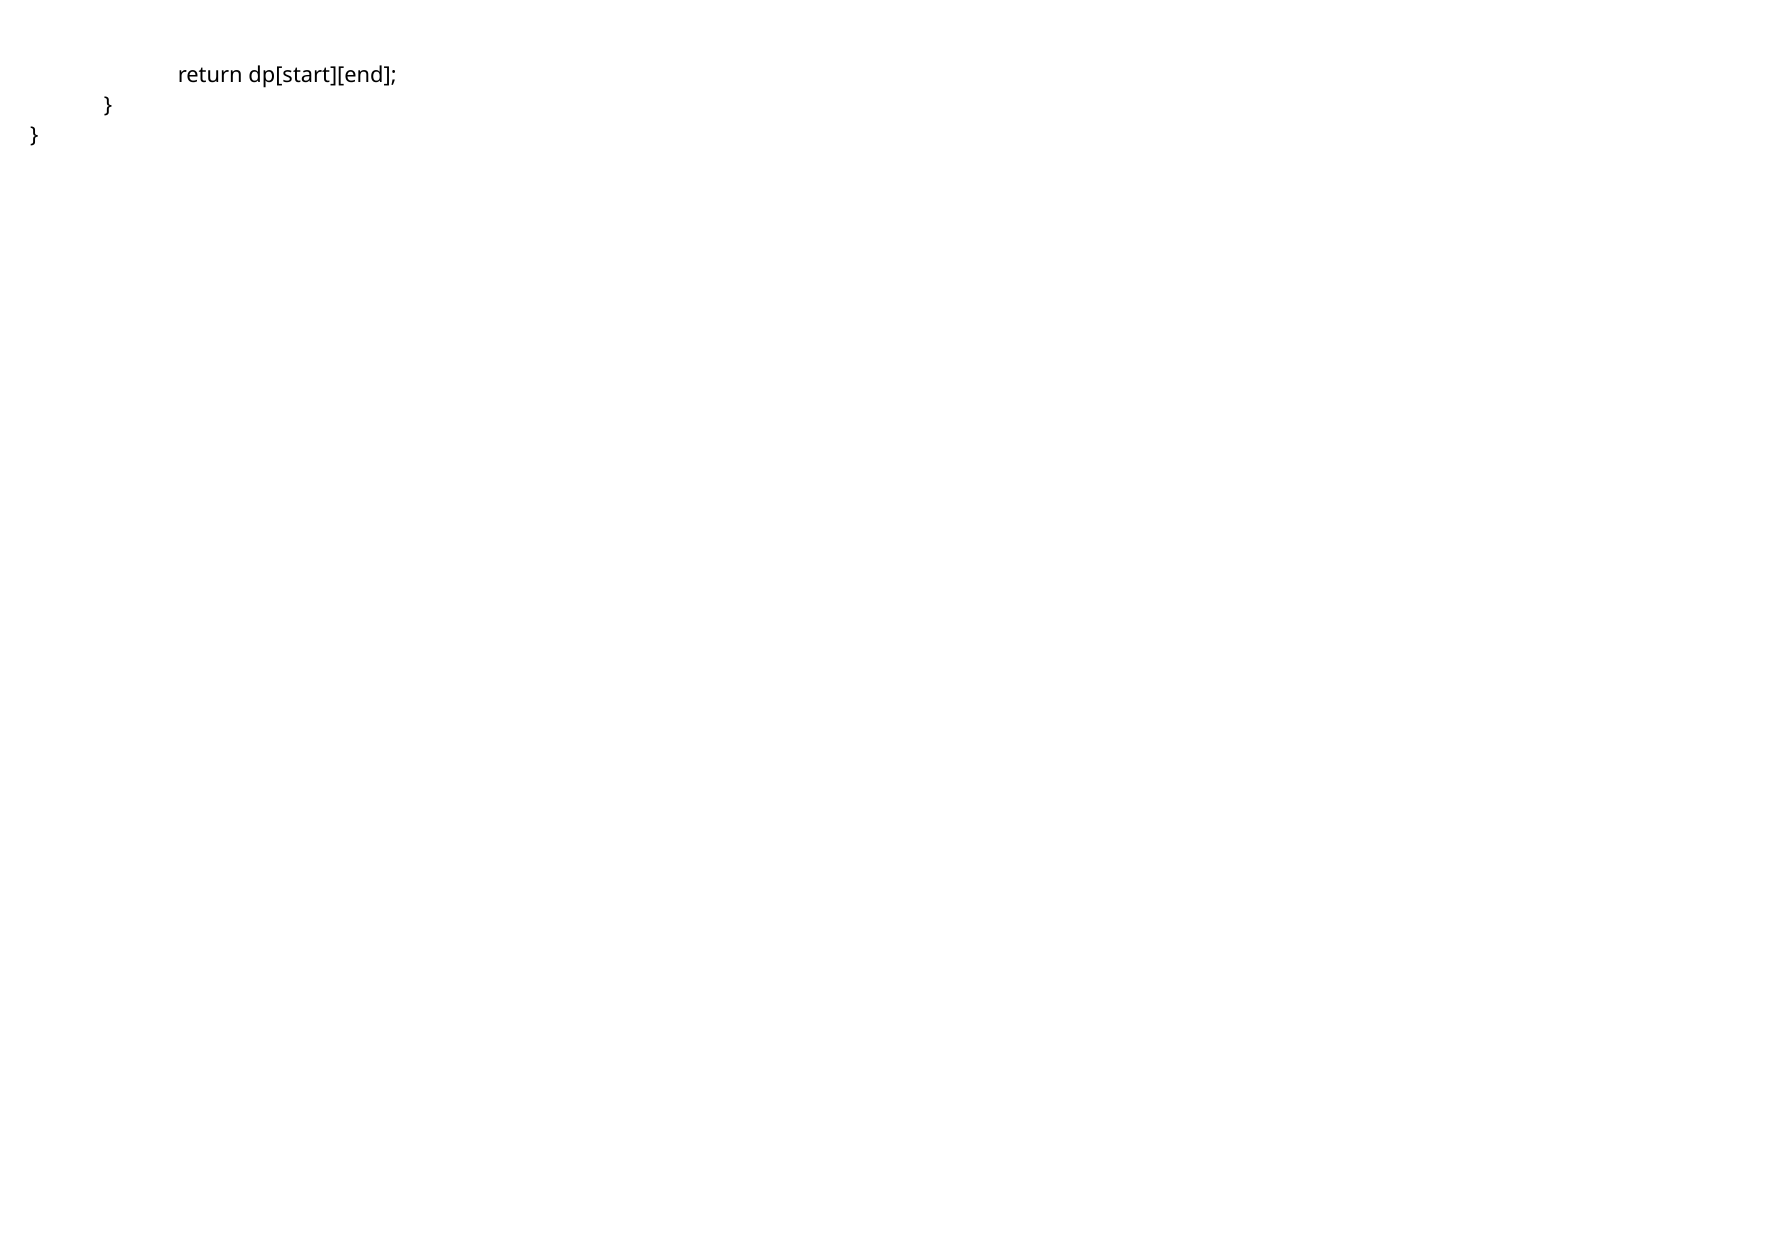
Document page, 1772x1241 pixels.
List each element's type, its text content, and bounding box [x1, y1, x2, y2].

text return dp[start][end]; [30, 59, 1772, 89]
text } [30, 119, 1772, 148]
text } [30, 89, 1772, 119]
